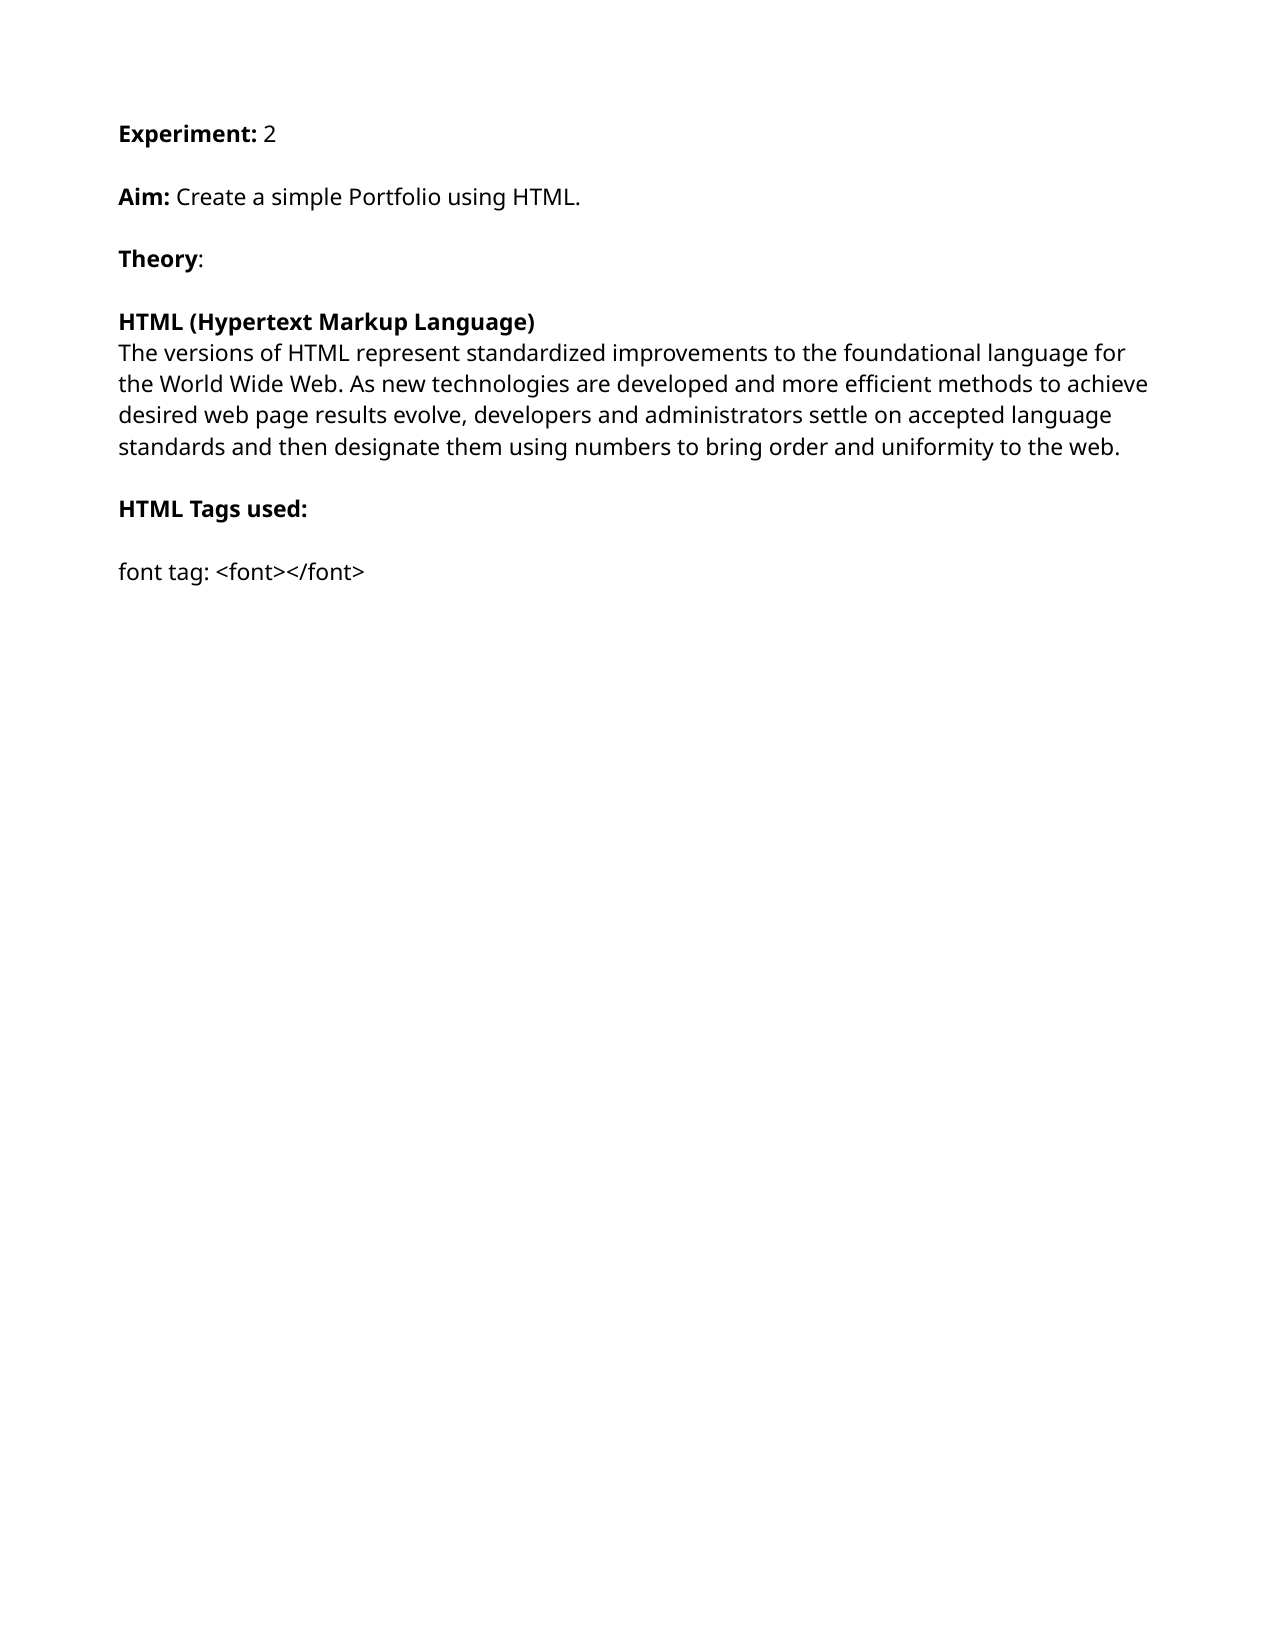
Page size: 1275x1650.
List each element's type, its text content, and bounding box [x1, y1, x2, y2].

text Experiment: 2 [118, 118, 1157, 149]
text HTML (Hypertext Markup Language) [118, 306, 1157, 337]
text Aim: Create a simple Portfolio using HTML. [118, 181, 1157, 212]
text Theory: [118, 243, 1157, 274]
text HTML Tags used: [118, 493, 1157, 524]
text font tag: <font></font> [118, 556, 1157, 587]
text The versions of HTML represent standardized improvements to the foundational language for the World Wide Web. As new technologies are developed and more efficient methods to achieve desired web page results evolve, developers and administrators settle on accepted language standards and then designate them using numbers to bring order and uniformity to the web. [118, 337, 1157, 462]
